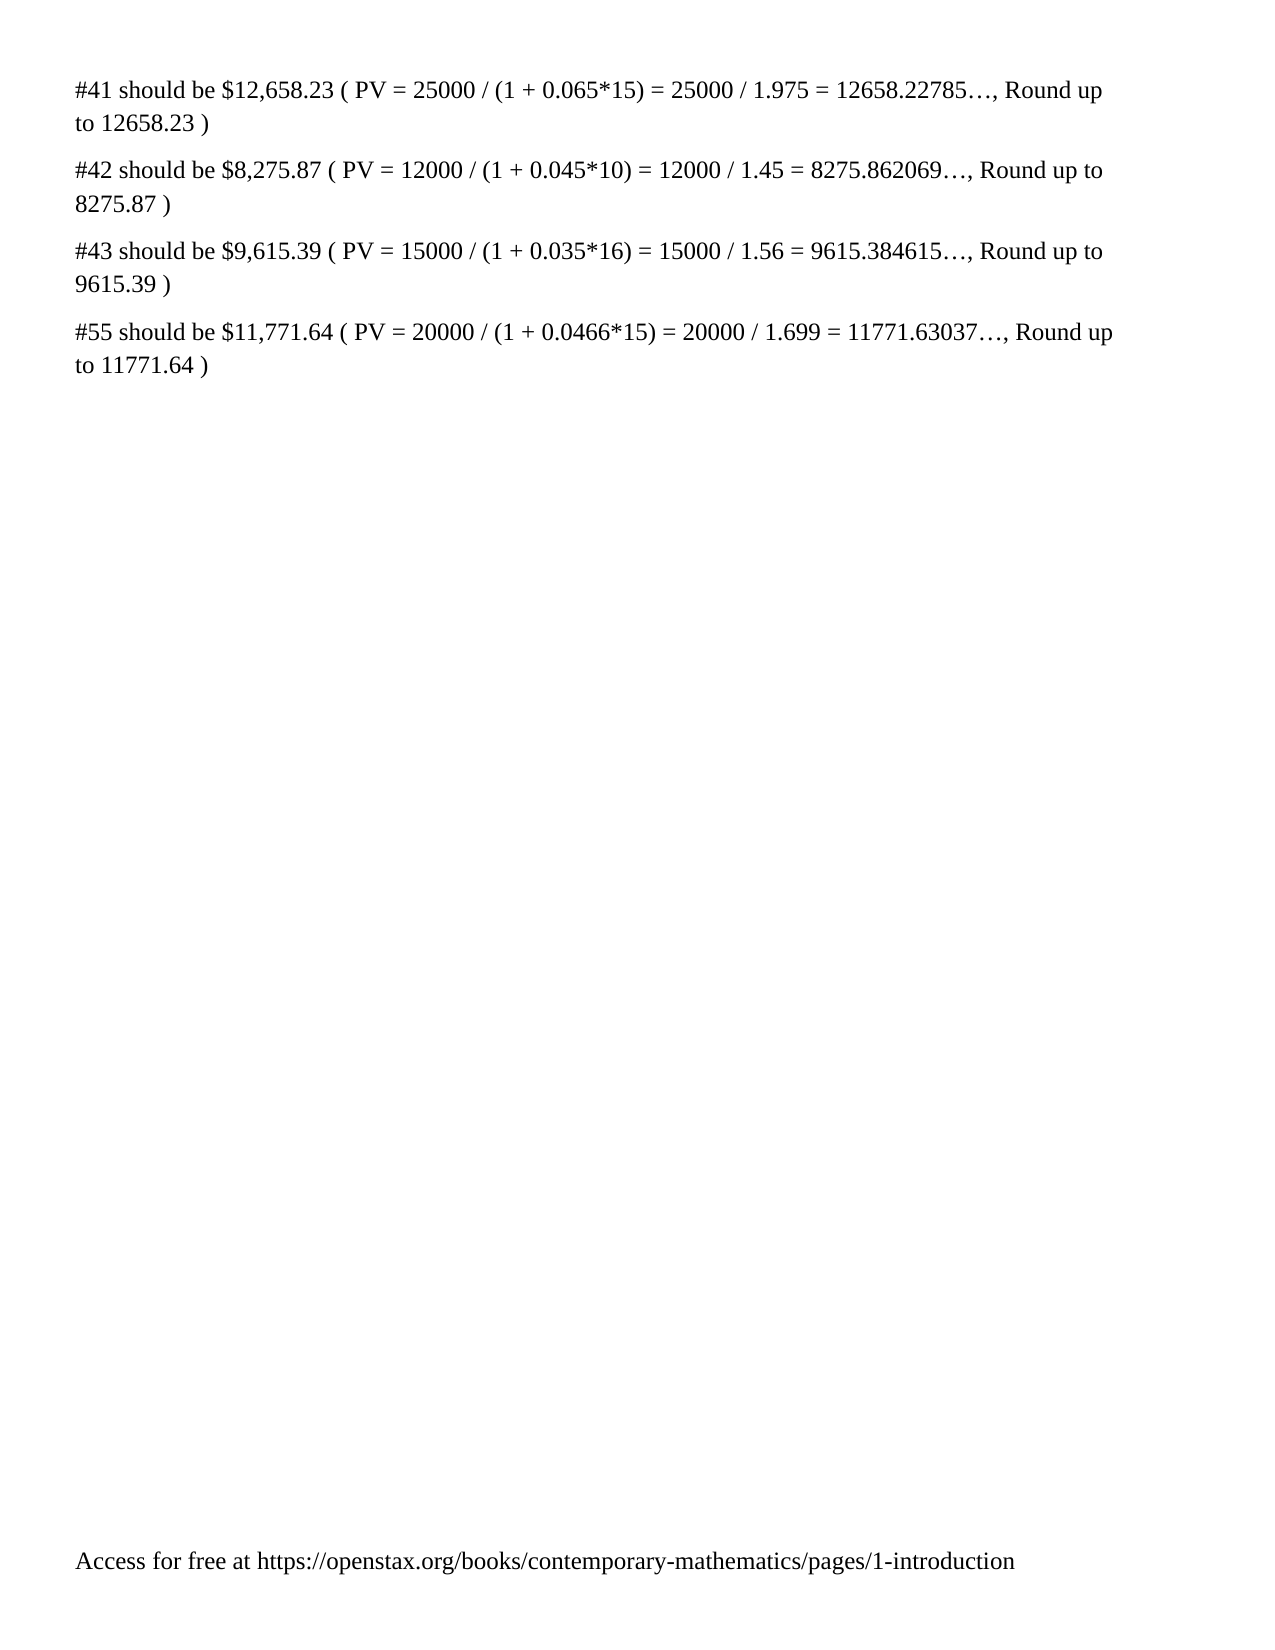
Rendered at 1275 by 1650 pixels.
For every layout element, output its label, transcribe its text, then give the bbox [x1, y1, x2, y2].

text #41 should be $12,658.23 ( PV = 25000 / (1 + 0.065*15) = 25000 / 1.975 = 12658.22785…, Round up to 12658.23 ) [75, 75, 1125, 137]
text #42 should be $8,275.87 ( PV = 12000 / (1 + 0.045*10) = 12000 / 1.45 = 8275.862069…, Round up to 8275.87 ) [75, 156, 1125, 217]
text #43 should be $9,615.39 ( PV = 15000 / (1 + 0.035*16) = 15000 / 1.56 = 9615.384615…, Round up to 9615.39 ) [75, 236, 1125, 298]
text #55 should be $11,771.64 ( PV = 20000 / (1 + 0.0466*15) = 20000 / 1.699 = 11771.63037…, Round up to 11771.64 ) [75, 317, 1125, 379]
